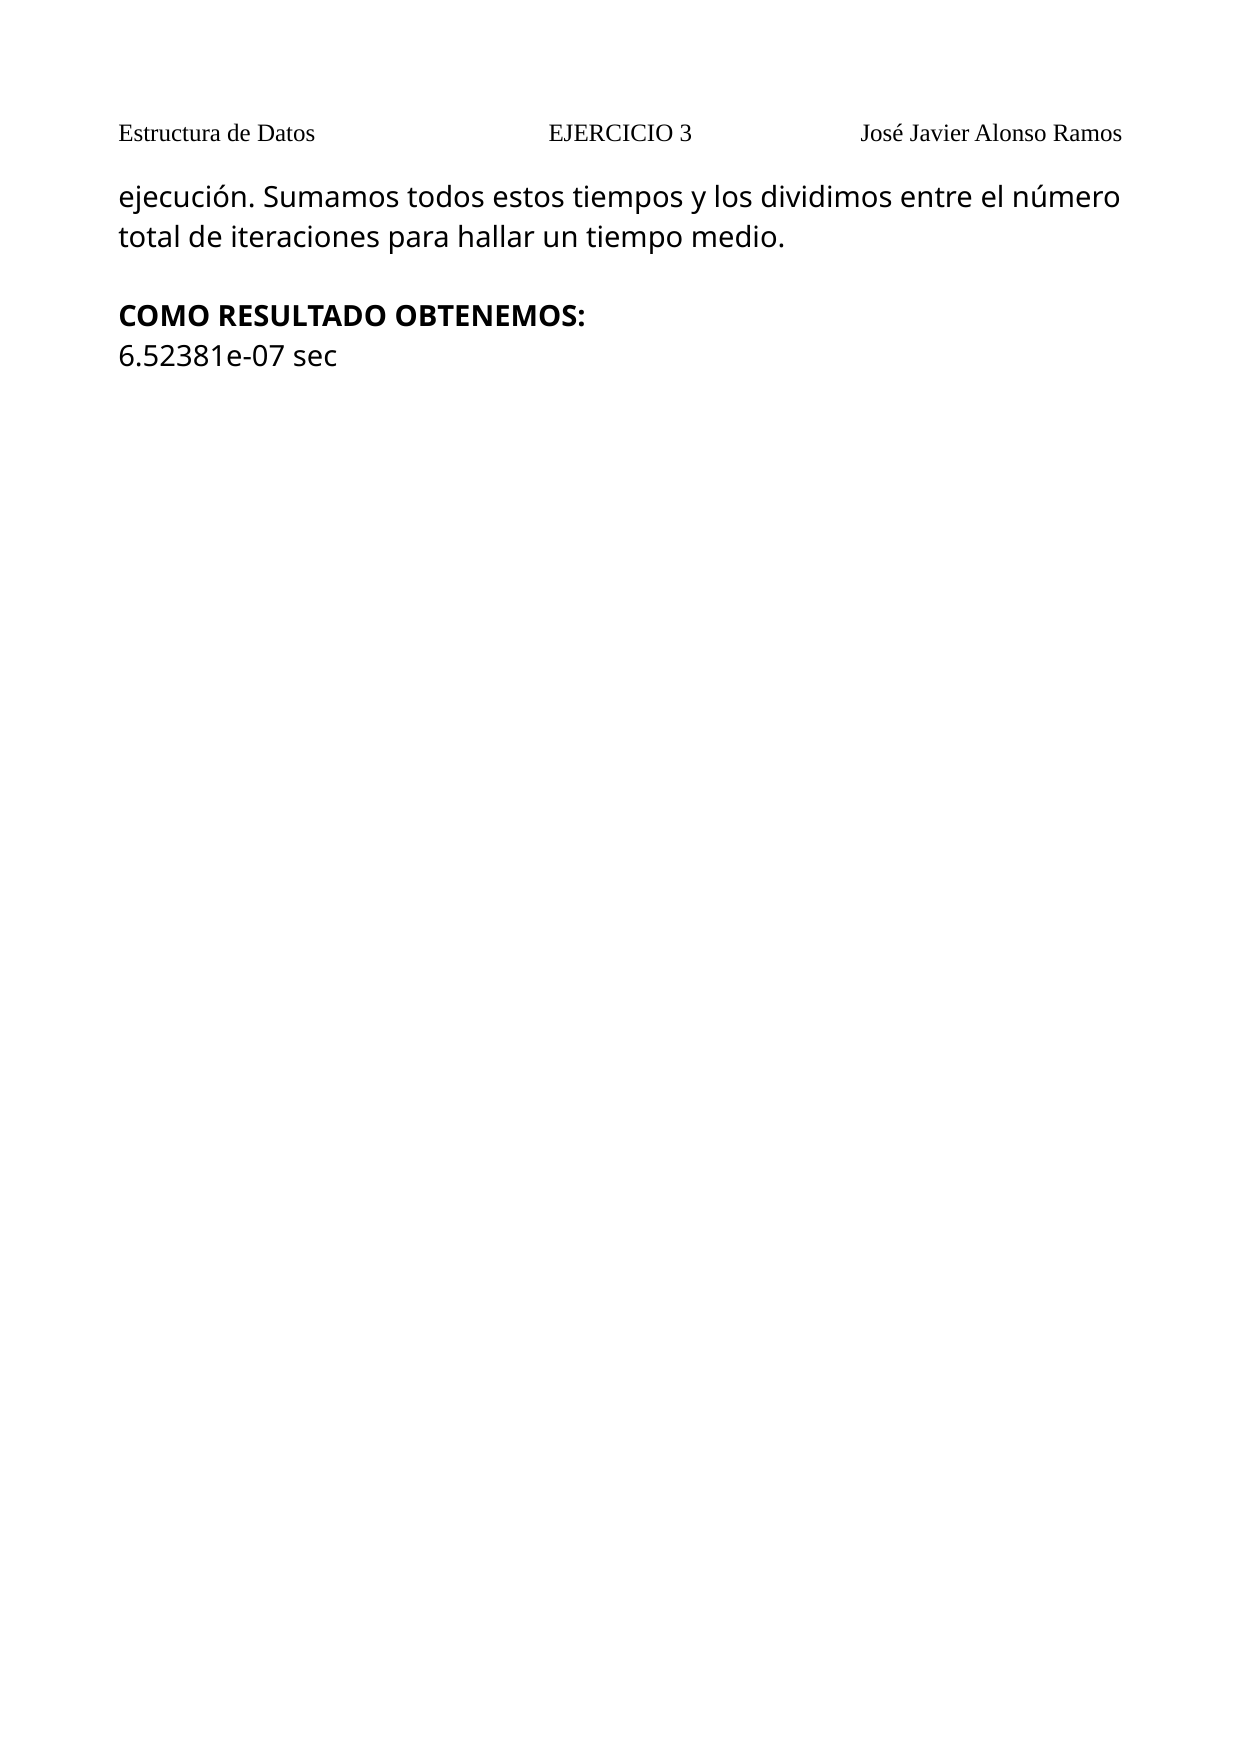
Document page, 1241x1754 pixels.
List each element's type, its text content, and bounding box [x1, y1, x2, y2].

text COMO RESULTADO OBTENEMOS: [118, 295, 1122, 335]
text 6.52381e-07 sec [118, 335, 1122, 375]
text ejecución. Sumamos todos estos tiempos y los dividimos entre el número total de iteraciones para hallar un tiempo medio. [118, 176, 1122, 256]
